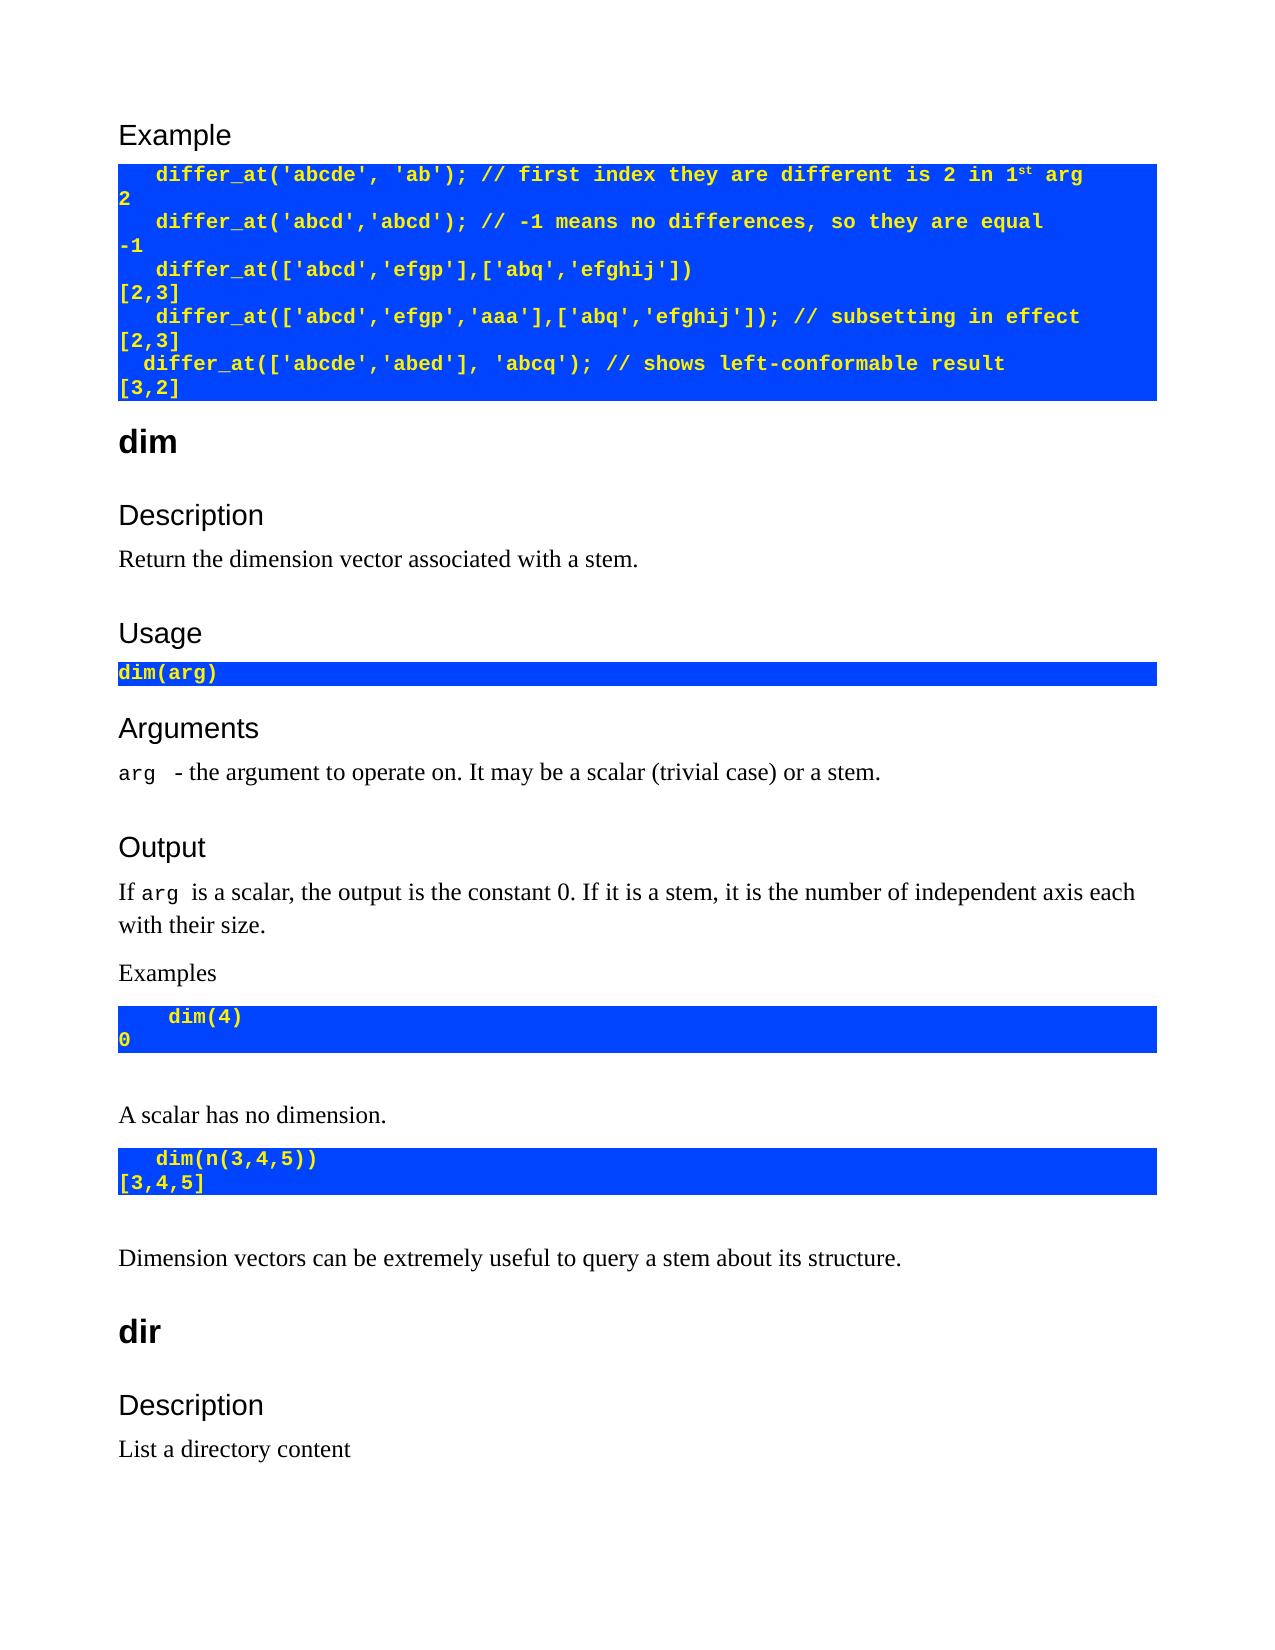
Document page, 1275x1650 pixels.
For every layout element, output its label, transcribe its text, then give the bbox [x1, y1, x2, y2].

subtitle Example [118, 118, 1157, 152]
text Dimension vectors can be extremely useful to query a stem about its structure. [118, 1243, 1157, 1272]
text [3,4,5] [118, 1172, 1157, 1195]
subtitle Description [118, 1388, 1157, 1421]
text If arg is a scalar, the output is the constant 0. If it is a stem, it is the number of independent axis each with their size. [118, 877, 1157, 939]
text differ_at('abcde', 'ab'); // first index they are different is 2 in 1st arg [118, 164, 1157, 188]
text [3,2] [118, 377, 1157, 401]
subtitle Usage [118, 616, 1157, 650]
subtitle Description [118, 498, 1157, 531]
text differ_at(['abcd','efgp','aaa'],['abq','efghij']); // subsetting in effect [2,3] [118, 306, 1157, 353]
text differ_at(['abcde','abed'], 'abcq'); // shows left-conformable result [118, 353, 1157, 377]
text dim(arg) [118, 662, 1157, 686]
text A scalar has no dimension. [118, 1101, 1157, 1129]
text Examples [118, 958, 1157, 987]
text [2,3] [118, 282, 1157, 306]
text differ_at('abcd','abcd'); // -1 means no differences, so they are equal [118, 211, 1157, 235]
text differ_at(['abcd','efgp'],['abq','efghij']) [118, 259, 1157, 282]
text 0 [118, 1029, 1157, 1053]
text Return the dimension vector associated with a stem. [118, 544, 1157, 572]
text List a directory content [118, 1434, 1157, 1462]
text -1 [118, 235, 1157, 259]
text arg - the argument to operate on. It may be a scalar (trivial case) or a stem. [118, 757, 1157, 787]
subtitle Arguments [118, 711, 1157, 744]
subtitle dim [118, 421, 1157, 460]
text 2 [118, 188, 1157, 211]
text dim(n(3,4,5)) [118, 1148, 1157, 1172]
subtitle Output [118, 831, 1157, 864]
text dim(4) [118, 1006, 1157, 1029]
subtitle dir [118, 1311, 1157, 1350]
